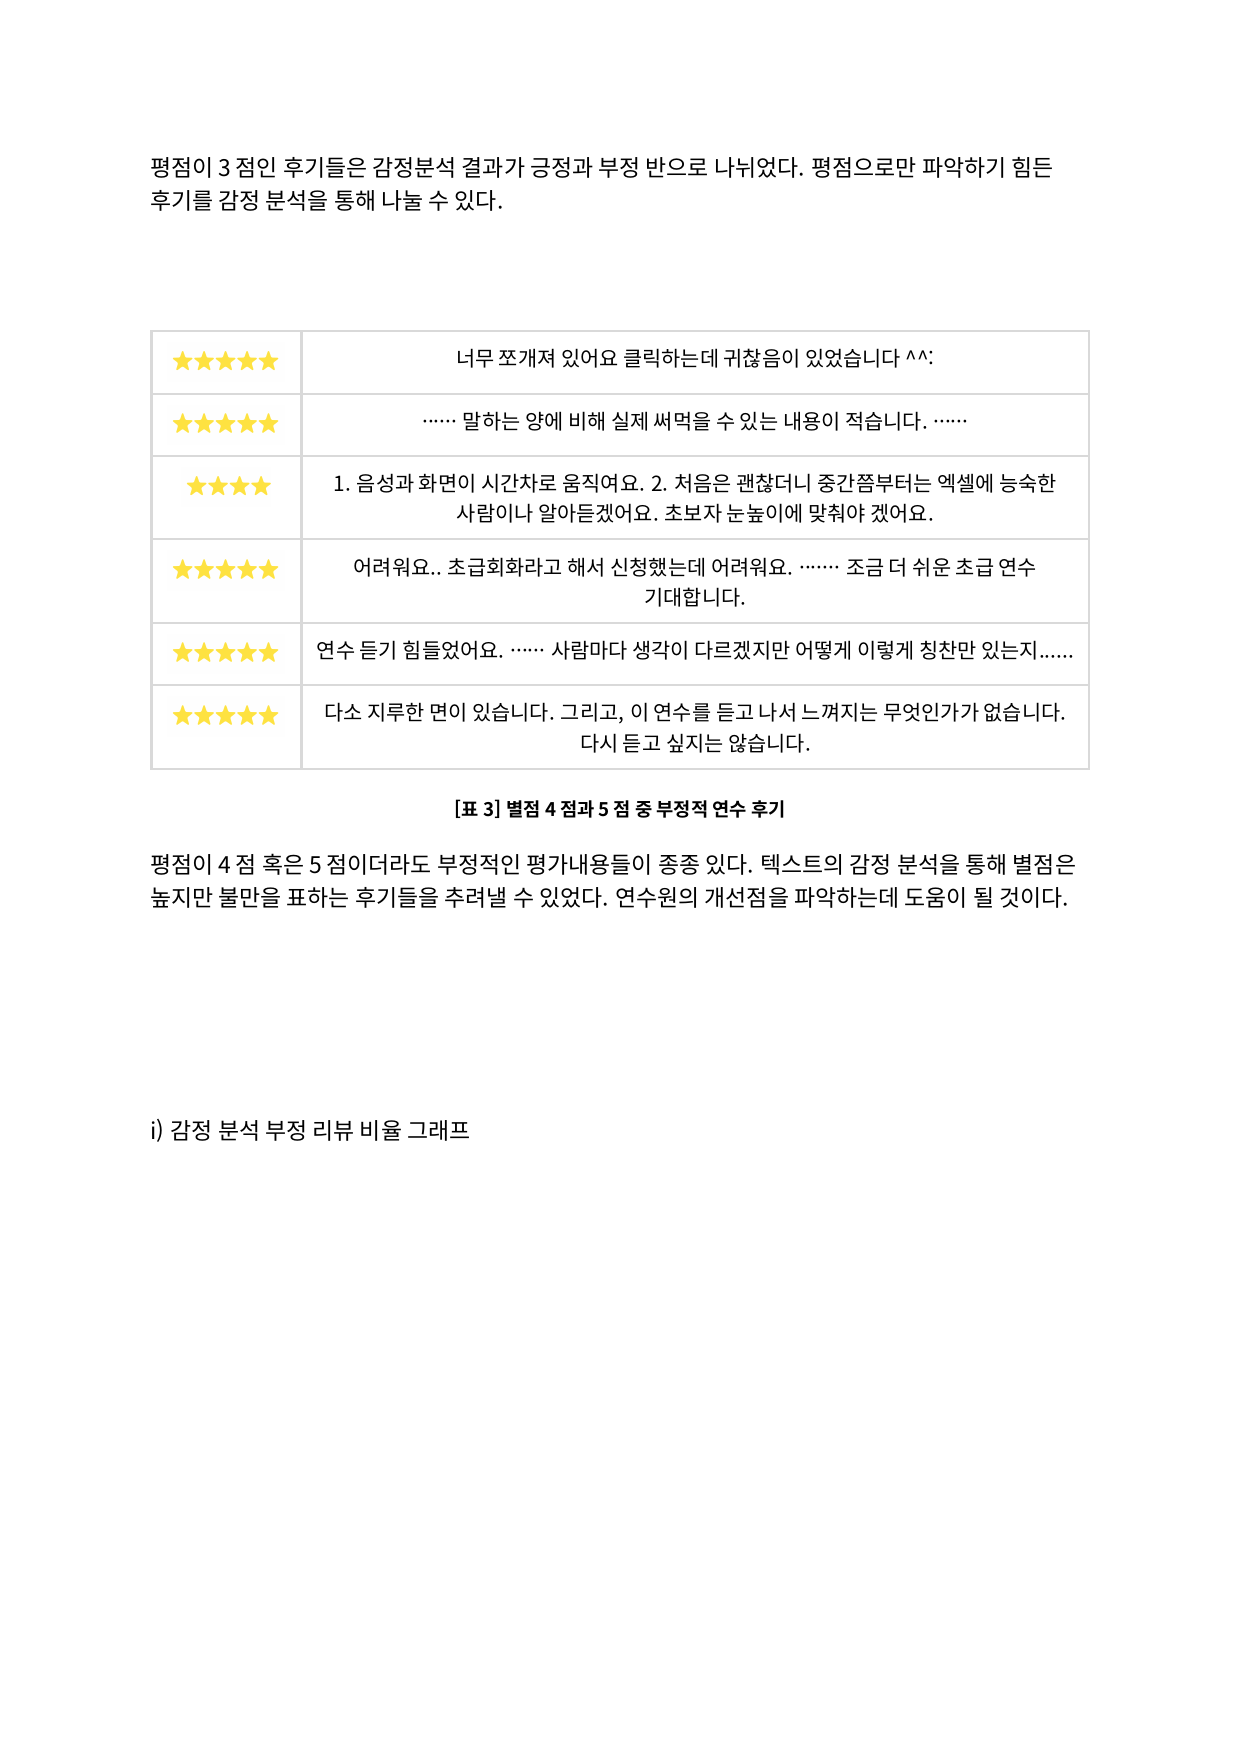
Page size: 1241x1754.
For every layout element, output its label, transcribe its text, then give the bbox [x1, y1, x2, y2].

table_cell ······ 말하는 양에 비해 실제 써먹을 수 있는 내용이 적습니다. ······ [303, 395, 1088, 455]
text [표 3] 별점 4점과 5점 중 부정적 연수 후기 [150, 794, 1090, 822]
table_cell 다소 지루한 면이 있습니다. 그리고, 이 연수를 듣고 나서 느껴지는 무엇인가가 없습니다. 다시 듣고 싶지는 않습니다. [303, 686, 1088, 767]
picture [181, 467, 271, 507]
picture [167, 696, 285, 737]
text 평점이 3점인 후기들은 감정분석 결과가 긍정과 부정 반으로 나뉘었다. 평점으로만 파악하기 힘든 후기를 감정 분석을 통해 나눌 수 있다. [150, 150, 1090, 216]
table_cell [153, 457, 300, 538]
text 평점이 4점 혹은 5점이더라도 부정적인 평가내용들이 종종 있다. 텍스트의 감정 분석을 통해 별점은 높지만 불만을 표하는 후기들을 추려낼 수 있었다. 연수원의 개선점을 파악하는데 도움이 될 것이다. [150, 847, 1090, 913]
table_cell 1. 음성과 화면이 시간차로 움직여요. 2. 처음은 괜찮더니 중간쯤부터는 엑셀에 능숙한 사람이나 알아듣겠어요. 초보자 눈높이에 맞춰야 겠어요. [303, 457, 1088, 538]
text i) 감정 분석 부정 리뷰 비율 그래프 [150, 1113, 1090, 1146]
table_cell [153, 686, 300, 767]
table_cell [153, 540, 300, 622]
table_cell 어려워요.. 초급회화라고 해서 신청했는데 어려워요. ······· 조금 더 쉬운 초급 연수 기대합니다. [303, 540, 1088, 622]
table_header [153, 332, 300, 392]
picture [167, 342, 285, 382]
table_header 너무 쪼개져 있어요 클릭하는데 귀찮음이 있었습니다 ^^: [303, 332, 1088, 392]
picture [167, 550, 285, 591]
table_cell 연수 듣기 힘들었어요. ······ 사람마다 생각이 다르겠지만 어떻게 이렇게 칭찬만 있는지...... [303, 624, 1088, 684]
picture [167, 634, 285, 674]
table_cell [153, 624, 300, 684]
table_cell [153, 395, 300, 455]
picture [167, 405, 285, 445]
